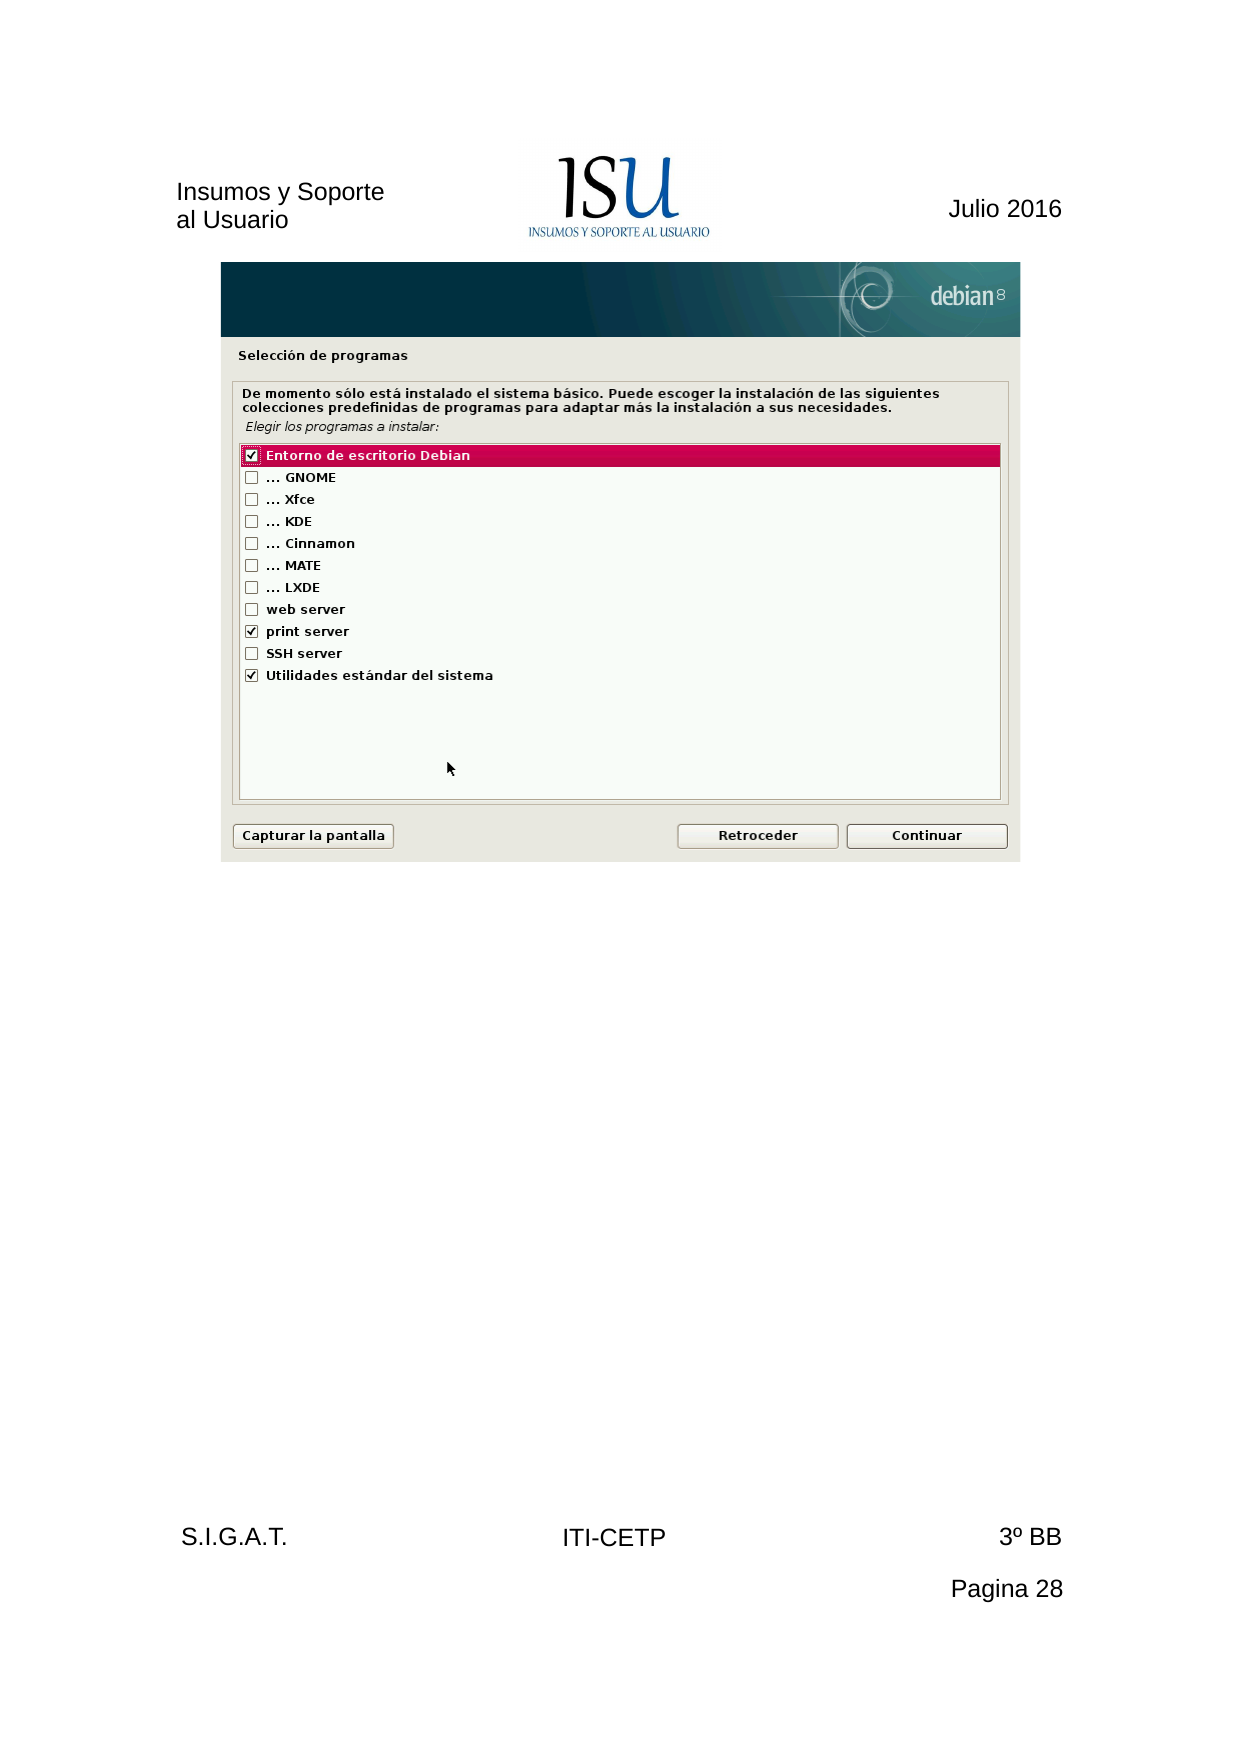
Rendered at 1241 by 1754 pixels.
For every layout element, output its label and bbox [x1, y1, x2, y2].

picture [220, 262, 1021, 862]
picture [517, 138, 723, 252]
